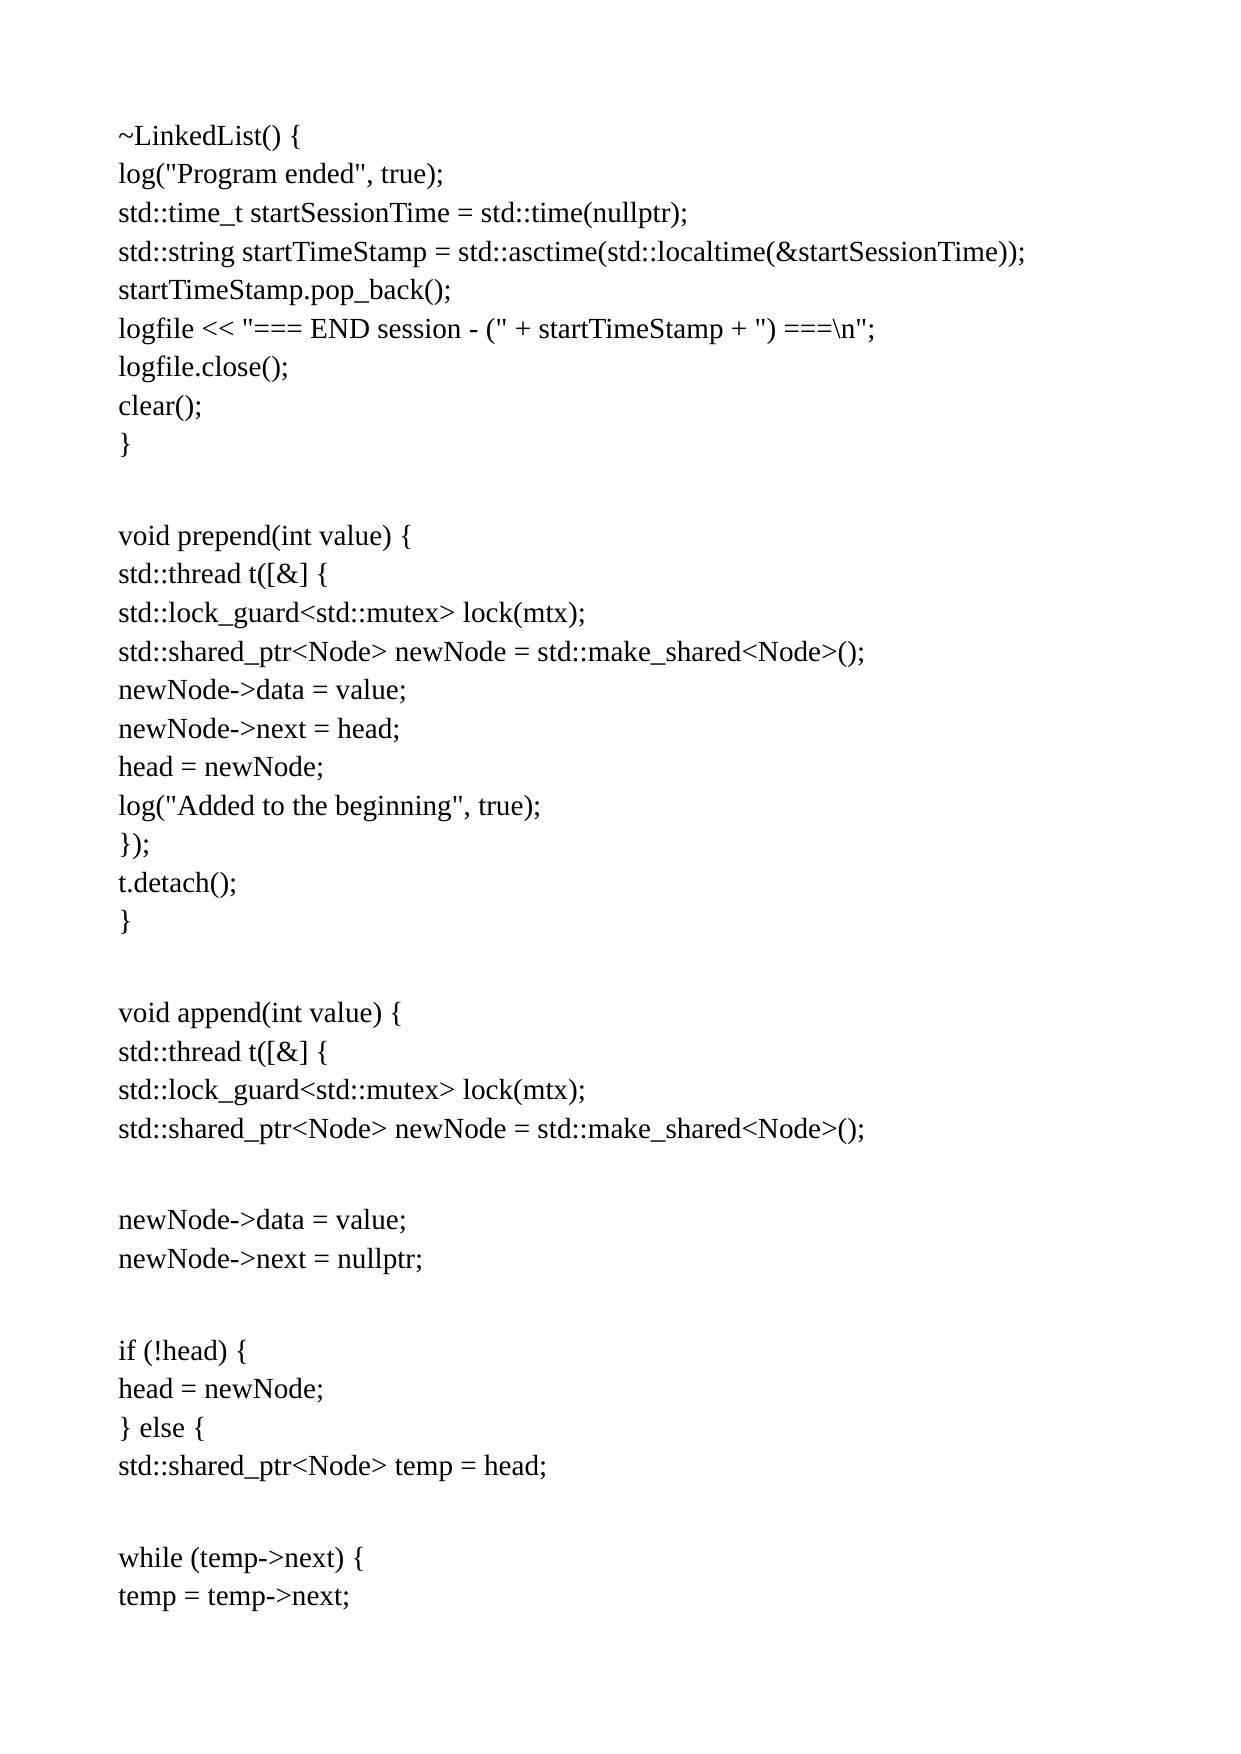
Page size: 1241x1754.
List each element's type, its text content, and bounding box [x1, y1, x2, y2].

text newNode->next = nullptr; [118, 1241, 1122, 1274]
text std::lock_guard<std::mutex> lock(mtx); [118, 595, 1122, 629]
text } [118, 903, 1122, 937]
text newNode->next = head; [118, 711, 1122, 744]
text t.detach(); [118, 865, 1122, 898]
text std::shared_ptr<Node> temp = head; [118, 1448, 1122, 1482]
text head = newNode; [118, 1371, 1122, 1405]
text head = newNode; [118, 749, 1122, 783]
text while (temp->next) { [118, 1540, 1122, 1573]
text clear(); [118, 388, 1122, 421]
text log("Program ended", true); [118, 157, 1122, 190]
text std::thread t([&] { [118, 1034, 1122, 1067]
text logfile << "=== END session - (" + startTimeStamp + ") ===\n"; [118, 311, 1122, 344]
text } [118, 426, 1122, 460]
text std::lock_guard<std::mutex> lock(mtx); [118, 1072, 1122, 1106]
text newNode->data = value; [118, 672, 1122, 706]
text std::shared_ptr<Node> newNode = std::make_shared<Node>(); [118, 634, 1122, 667]
text void append(int value) { [118, 995, 1122, 1029]
text std::string startTimeStamp = std::asctime(std::localtime(&startSessionTime)); [118, 234, 1122, 267]
text ~LinkedList() { [118, 118, 1122, 152]
text }); [118, 826, 1122, 860]
text newNode->data = value; [118, 1202, 1122, 1236]
text } else { [118, 1410, 1122, 1443]
text temp = temp->next; [118, 1578, 1122, 1612]
text std::time_t startSessionTime = std::time(nullptr); [118, 195, 1122, 229]
text std::thread t([&] { [118, 557, 1122, 590]
text logfile.close(); [118, 349, 1122, 383]
text startTimeStamp.pop_back(); [118, 272, 1122, 306]
text log("Added to the beginning", true); [118, 788, 1122, 821]
text std::shared_ptr<Node> newNode = std::make_shared<Node>(); [118, 1111, 1122, 1144]
text if (!head) { [118, 1333, 1122, 1366]
text void prepend(int value) { [118, 518, 1122, 552]
